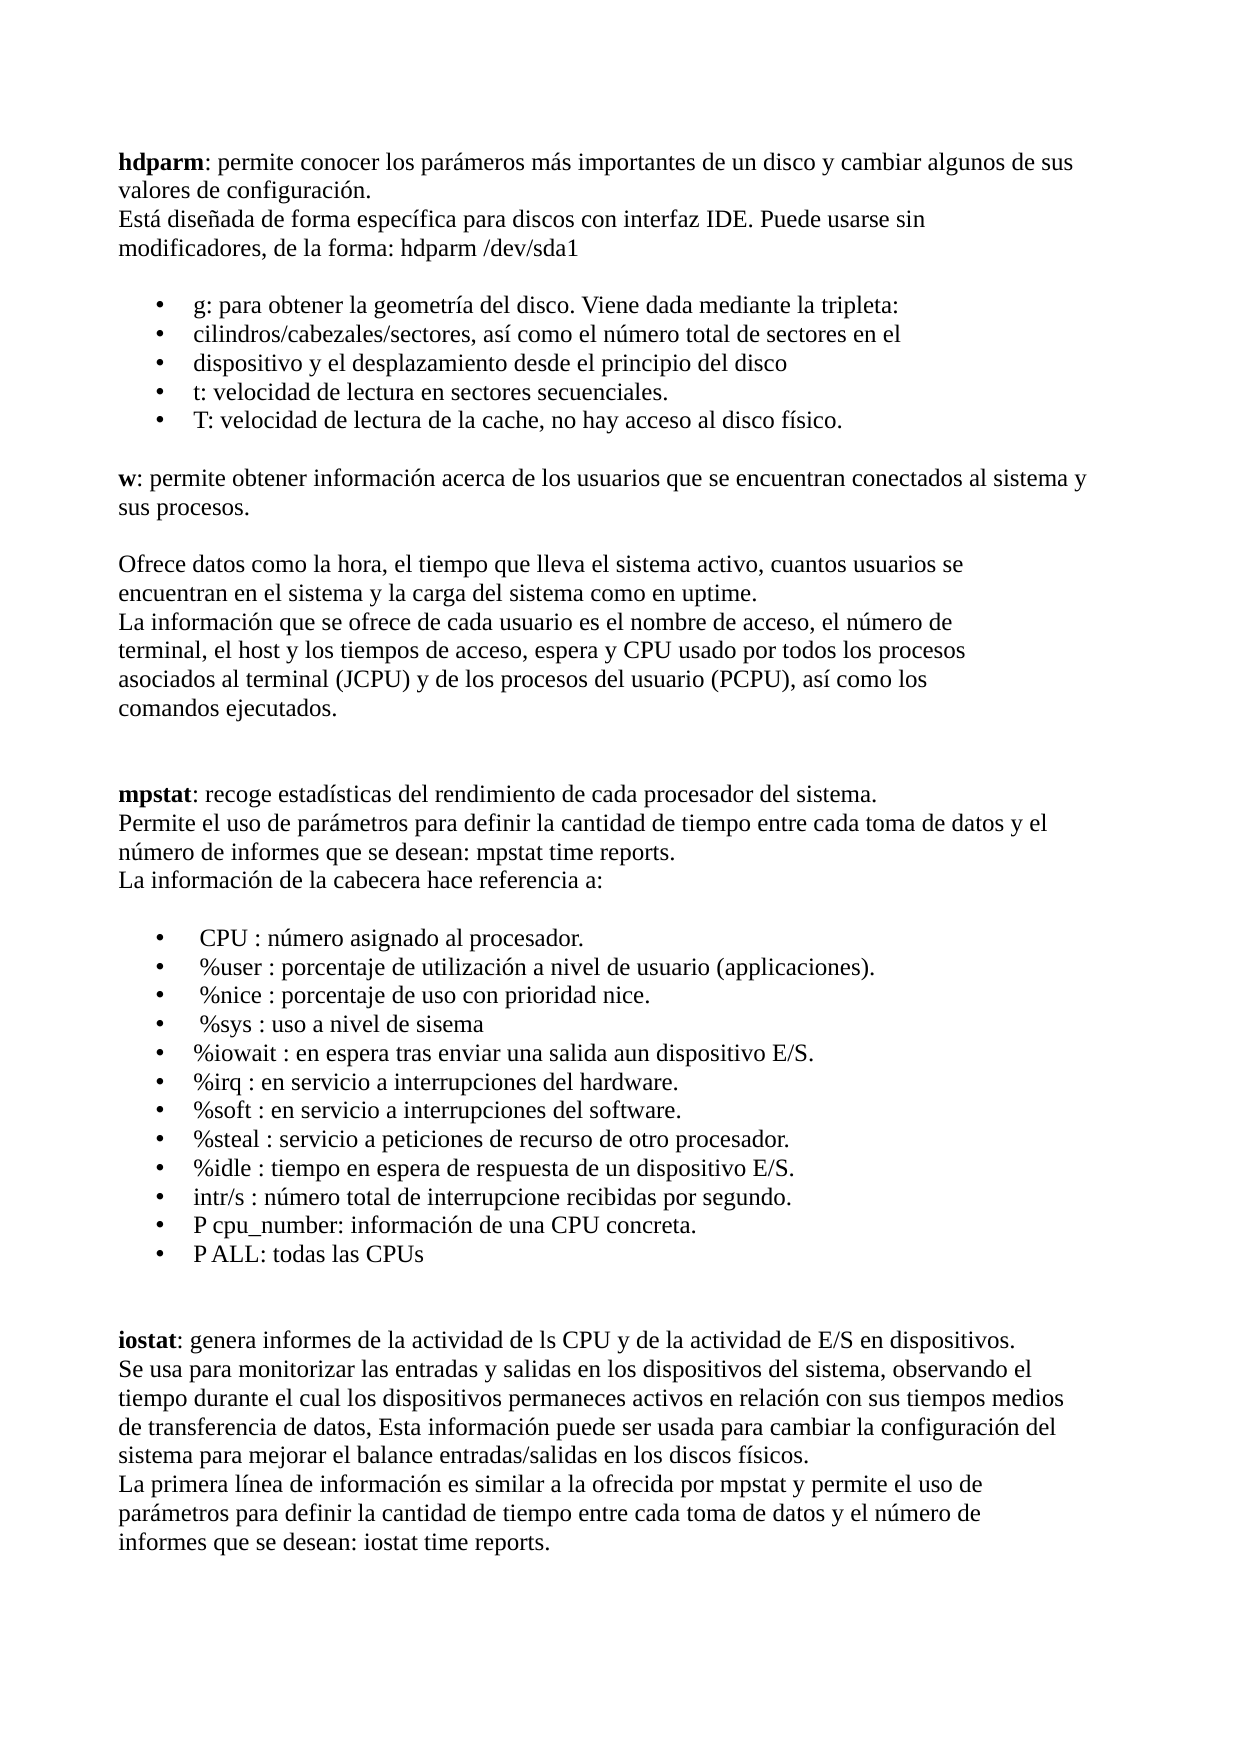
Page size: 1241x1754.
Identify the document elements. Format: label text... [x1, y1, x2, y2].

text Permite el uso de parámetros para definir la cantidad de tiempo entre cada toma de datos y el [118, 808, 1122, 837]
list %idle : tiempo en espera de respuesta de un dispositivo E/S. [156, 1153, 1122, 1182]
text tiempo durante el cual los dispositivos permaneces activos en relación con sus tiempos medios [118, 1383, 1122, 1412]
list ­T: velocidad de lectura de la cache, no hay acceso al disco físico. [156, 406, 1122, 434]
text parámetros para definir la cantidad de tiempo entre cada toma de datos y el número de [118, 1498, 1122, 1527]
list ­g: para obtener la geometría del disco. Viene dada mediante la tripleta: [156, 291, 1122, 319]
text sistema para mejorar el balance entradas/salidas en los discos físicos. [118, 1441, 1122, 1469]
text mpstat: recoge estadísticas del rendimiento de cada procesador del sistema. [118, 779, 1122, 808]
list %sys : uso a nivel de sisema [156, 1009, 1122, 1038]
text terminal, el host y los tiempos de acceso, espera y CPU usado por todos los procesos [118, 636, 1122, 664]
text La información de la cabecera hace referencia a: [118, 866, 1122, 894]
list ­P ALL: todas las CPUs [156, 1239, 1122, 1268]
list ­t: velocidad de lectura en sectores secuenciales. [156, 377, 1122, 406]
list intr/s : número total de interrupcione recibidas por segundo. [156, 1182, 1122, 1211]
text La información que se ofrece de cada usuario es el nombre de acceso, el número de [118, 607, 1122, 636]
list %steal : servicio a peticiones de recurso de otro procesador. [156, 1124, 1122, 1153]
list %soft : en servicio a interrupciones del software. [156, 1096, 1122, 1124]
text asociados al terminal (JCPU) y de los procesos del usuario (PCPU), así como los [118, 664, 1122, 693]
text iostat: genera informes de la actividad de ls CPU y de la actividad de E/S en dispositivos. [118, 1326, 1122, 1354]
text La primera línea de información es similar a la ofrecida por mpstat y permite el uso de [118, 1469, 1122, 1498]
list %user : porcentaje de utilización a nivel de usuario (applicaciones). [156, 952, 1122, 981]
text Se usa para monitorizar las entradas y salidas en los dispositivos del sistema, observando el [118, 1354, 1122, 1383]
text informes que se desean: iostat time reports. [118, 1527, 1122, 1556]
text w: permite obtener información acerca de los usuarios que se encuentran conectados al sistema y sus procesos. [118, 463, 1122, 521]
text hdparm: permite conocer los parámeros más importantes de un disco y cambiar algunos de sus [118, 147, 1122, 176]
list %nice : porcentaje de uso con prioridad nice. [156, 981, 1122, 1009]
text Ofrece datos como la hora, el tiempo que lleva el sistema activo, cuantos usuarios se [118, 549, 1122, 578]
list cilindros/cabezales/sectores, así como el número total de sectores en el [156, 319, 1122, 348]
text valores de configuración. [118, 176, 1122, 204]
list dispositivo y el desplazamiento desde el principio del disco [156, 348, 1122, 377]
text de transferencia de datos, Esta información puede ser usada para cambiar la configuración del [118, 1412, 1122, 1441]
text modificadores, de la forma: hdparm /dev/sda1 [118, 233, 1122, 262]
text Está diseñada de forma específica para discos con interfaz IDE. Puede usarse sin [118, 204, 1122, 233]
list CPU : número asignado al procesador. [156, 923, 1122, 952]
text comandos ejecutados. [118, 693, 1122, 722]
text número de informes que se desean: mpstat time reports. [118, 837, 1122, 866]
text encuentran en el sistema y la carga del sistema como en uptime. [118, 578, 1122, 607]
list %irq : en servicio a interrupciones del hardware. [156, 1067, 1122, 1096]
list %iowait : en espera tras enviar una salida aun dispositivo E/S. [156, 1038, 1122, 1067]
list P cpu_number: información de una CPU concreta. [156, 1211, 1122, 1239]
